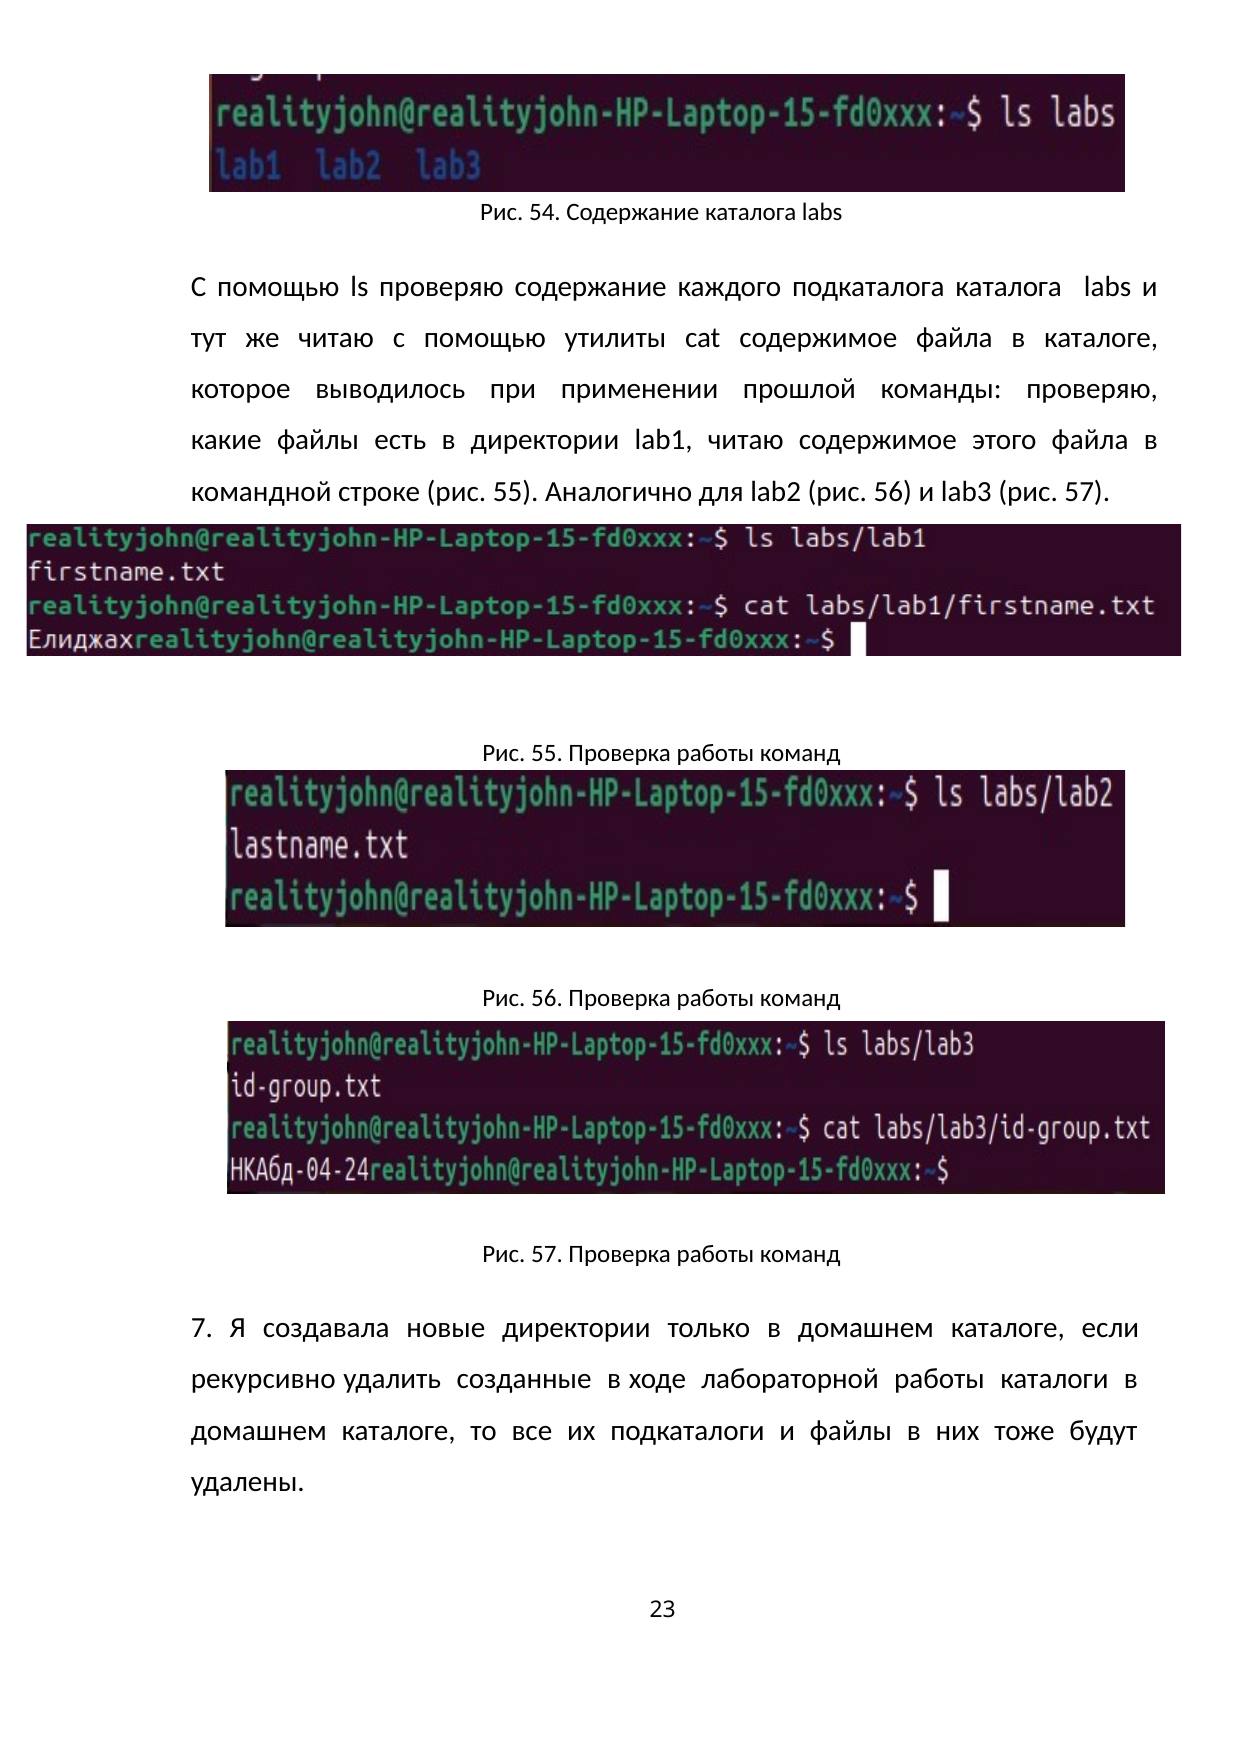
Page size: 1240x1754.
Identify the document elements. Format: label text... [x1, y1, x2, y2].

text 7. Я создавала новые директории только в домашнем каталоге, если рекурсивно удалить созданные в ходе лабораторной работы каталоги в домашнем каталоге, то все их подкаталоги и файлы в них тоже будут удалены. [191, 1309, 1140, 1498]
text Рис. 54. Содержание каталога labs [177, 196, 1151, 227]
text Рис. 57. Проверка работы команд [177, 1238, 1151, 1268]
text Рис. 56. Проверка работы команд [177, 982, 1151, 1012]
text С помощью ls проверяю содержание каждого подкаталога каталога labs и тут же читаю с помощью утилиты cat содержимое файла в каталоге, которое выводилось при применении прошлой команды: проверяю, какие файлы есть в директории lab1, читаю содержимое этого файла в командной строке (рис. 55). Аналогично для lab2 (рис. 56) и lab3 (рис. 57). [191, 268, 1159, 508]
text Рис. 55. Проверка работы команд [177, 737, 1151, 768]
